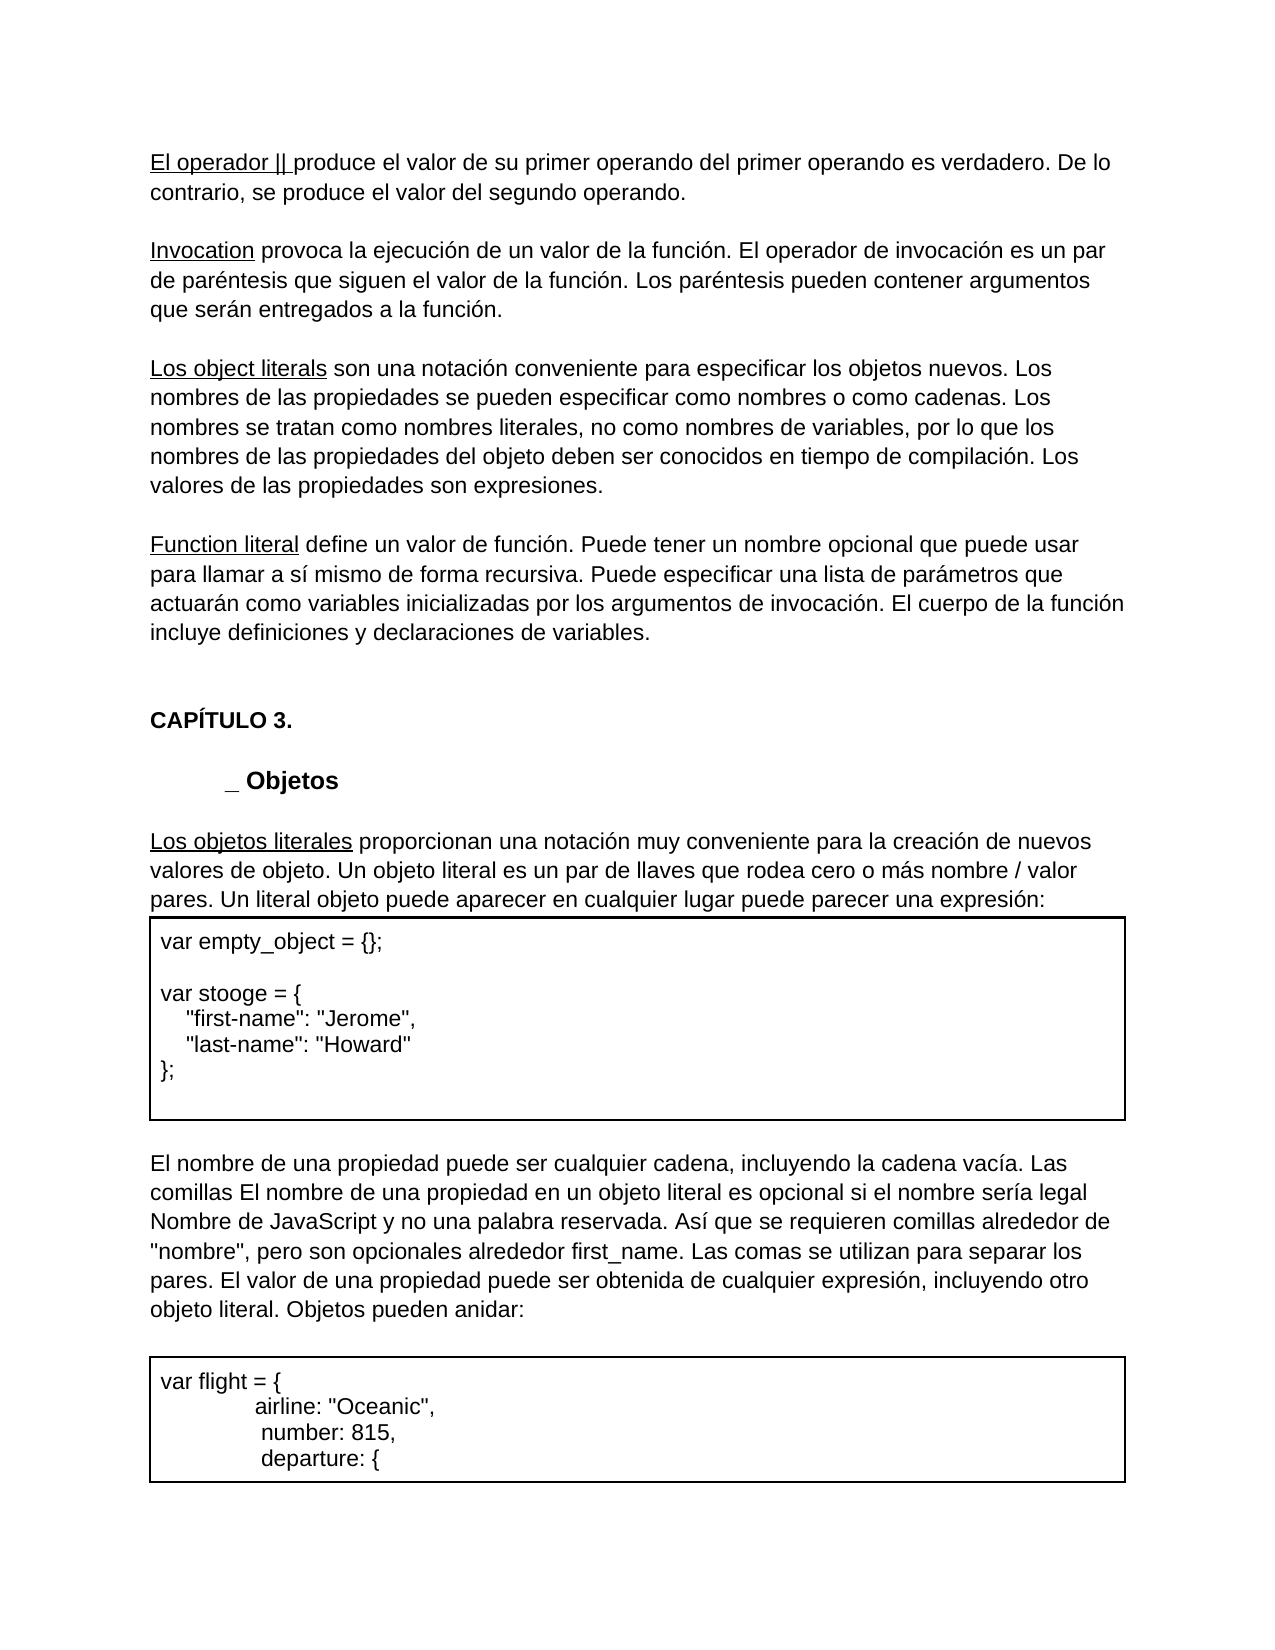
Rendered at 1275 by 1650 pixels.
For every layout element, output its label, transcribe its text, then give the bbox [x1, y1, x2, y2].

text CAPÍTULO 3. [150, 708, 1125, 734]
table_header var empty_object = {}; var stooge = { "first-name": "Jerome", "last-name": "Howard" }; [151, 919, 1124, 1119]
text Function literal define un valor de función. Puede tener un nombre opcional que puede usar para llamar a sí mismo de forma recursiva. Puede especificar una lista de parámetros que actuarán como variables inicializadas por los argumentos de invocación. El cuerpo de la función incluye definiciones y declaraciones de variables. [150, 532, 1125, 646]
table_header var flight = { airline: "Oceanic", number: 815, departure: { [151, 1358, 1124, 1481]
text Nombre de JavaScript y no una palabra reservada. Así que se requieren comillas alrededor de "nombre", pero son opcionales alrededor first_name. Las comas se utilizan para separar los pares. El valor de una propiedad puede ser obtenida de cualquier expresión, incluyendo otro objeto literal. Objetos pueden anidar: [150, 1209, 1125, 1323]
text pares. Un literal objeto puede aparecer en cualquier lugar puede parecer una expresión: [150, 887, 1125, 913]
text El nombre de una propiedad puede ser cualquier cadena, incluyendo la cadena vacía. Las comillas El nombre de una propiedad en un objeto literal es opcional si el nombre sería legal [150, 1150, 1125, 1205]
text Los object literals son una notación conveniente para especificar los objetos nuevos. Los nombres de las propiedades se pueden especificar como nombres o como cadenas. Los nombres se tratan como nombres literales, no como nombres de variables, por lo que los nombres de las propiedades del objeto deben ser conocidos en tiempo de compilación. Los valores de las propiedades son expresiones. [150, 356, 1125, 499]
text _ Objetos [225, 767, 1125, 795]
text Los objetos literales proporcionan una notación muy conveniente para la creación de nuevos valores de objeto. Un objeto literal es un par de llaves que rodea cero o más nombre / valor [150, 828, 1125, 883]
text El operador || produce el valor de su primer operando del primer operando es verdadero. De lo contrario, se produce el valor del segundo operando. [150, 150, 1125, 205]
text Invocation provoca la ejecución de un valor de la función. El operador de invocación es un par de paréntesis que siguen el valor de la función. Los paréntesis pueden contener argumentos que serán entregados a la función. [150, 238, 1125, 322]
